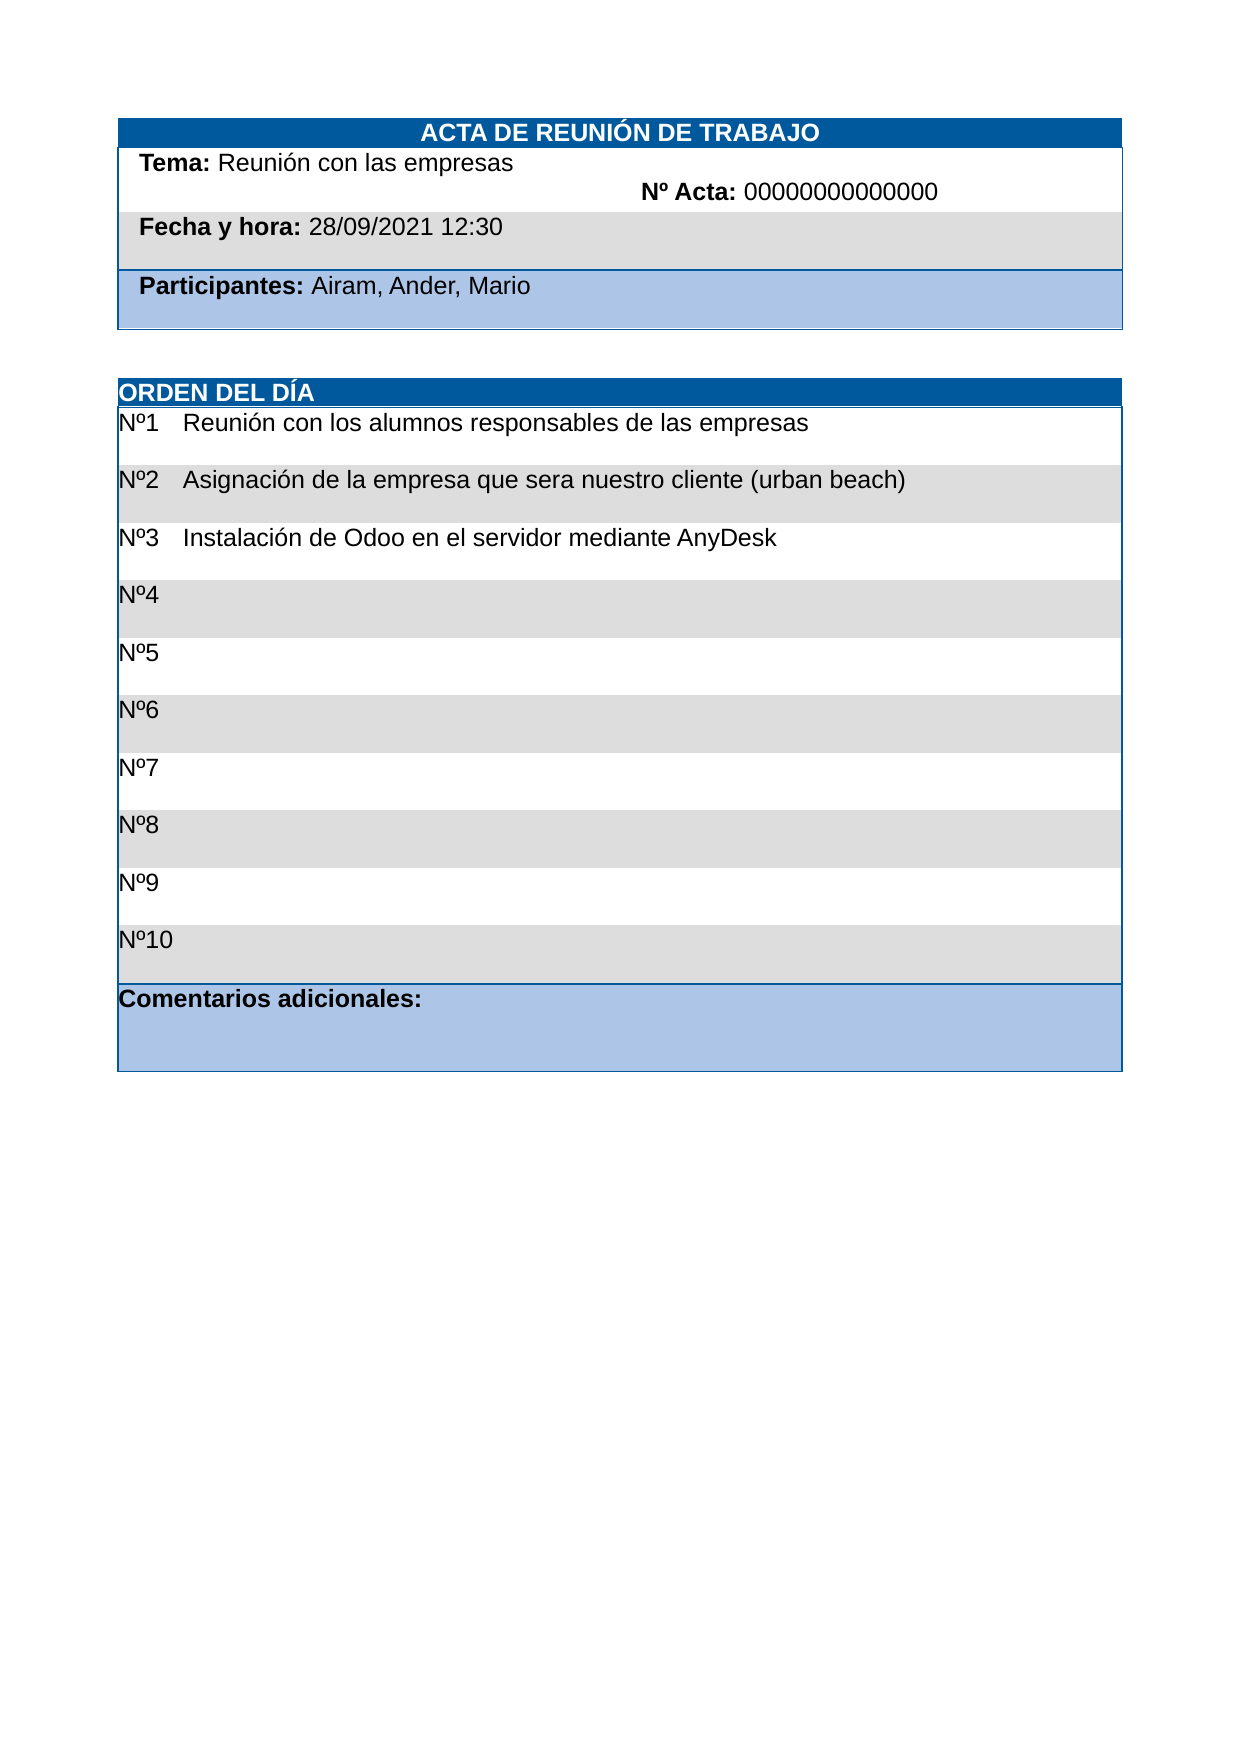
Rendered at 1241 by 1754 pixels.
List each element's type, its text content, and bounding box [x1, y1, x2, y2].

table_cell Tema: Reunión con las empresas [119, 148, 620, 212]
table_cell Nº Acta: 00000000000000 [620, 148, 1122, 212]
table_cell [183, 810, 1121, 868]
table_header ACTA DE REUNIÓN DE TRABAJO [118, 118, 1122, 147]
table_cell Reunión con los alumnos responsables de las empresas [183, 408, 1121, 465]
table_cell Asignación de la empresa que sera nuestro cliente (urban beach) [183, 465, 1121, 523]
table_cell Instalación de Odoo en el servidor mediante AnyDesk [183, 523, 1121, 580]
table_cell Nº8 [119, 810, 183, 868]
table_cell [620, 271, 1122, 328]
table_cell Nº2 [119, 465, 183, 523]
table_cell Nº5 [119, 638, 183, 695]
table_cell Fecha y hora: 28/09/2021 12:30 [119, 212, 620, 269]
table_cell Nº1 [119, 408, 183, 465]
table_cell [183, 638, 1121, 695]
table_cell Nº9 [119, 868, 183, 925]
table_cell [620, 212, 1122, 269]
table_cell Nº7 [119, 753, 183, 810]
table_cell [183, 753, 1121, 810]
table_cell Comentarios adicionales: [119, 985, 1121, 1071]
table_cell [183, 695, 1121, 753]
table_cell Participantes: Airam, Ander, Mario [119, 271, 620, 328]
table_cell [183, 925, 1121, 983]
table_cell Nº10 [119, 925, 183, 983]
table_cell Nº6 [119, 695, 183, 753]
table_cell Nº4 [119, 580, 183, 638]
table_cell Nº3 [119, 523, 183, 580]
table_cell [183, 868, 1121, 925]
table_header ORDEN DEL DÍA [118, 378, 1122, 406]
table_cell [183, 580, 1121, 638]
